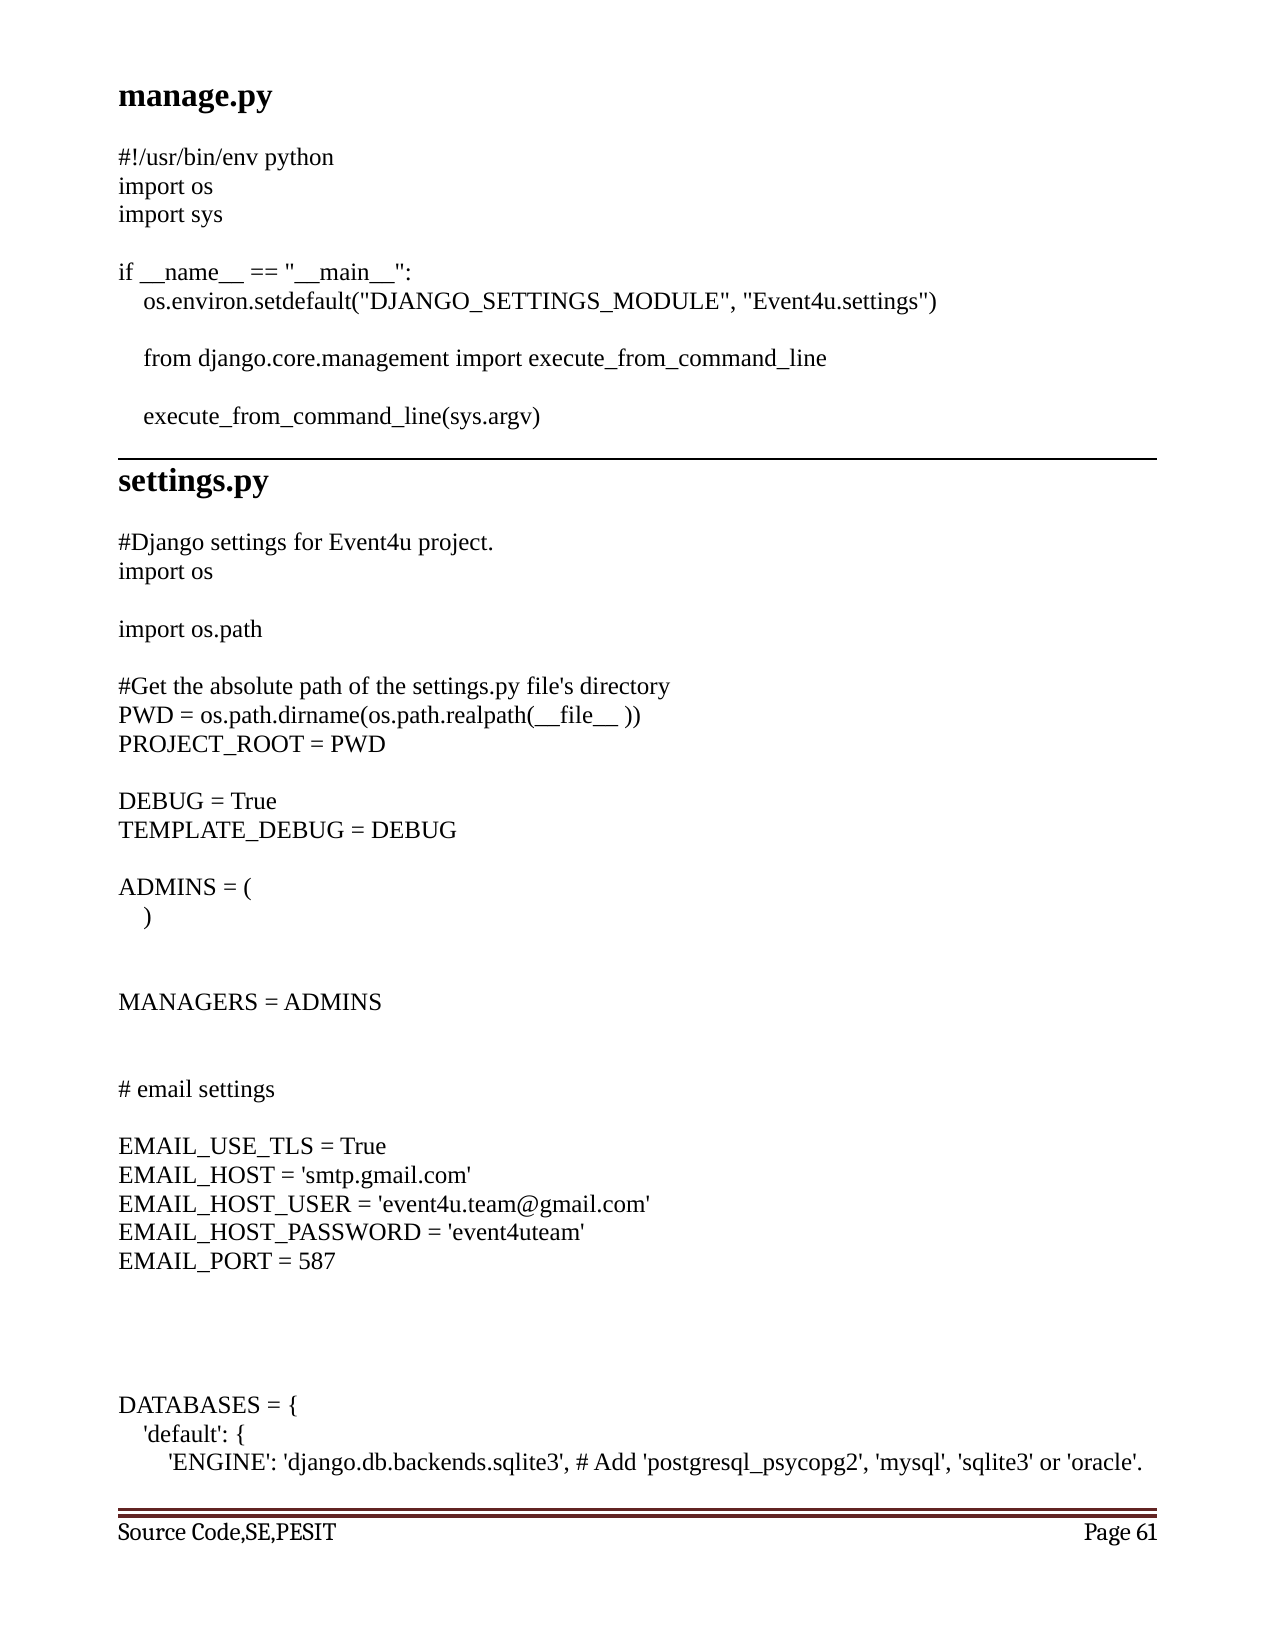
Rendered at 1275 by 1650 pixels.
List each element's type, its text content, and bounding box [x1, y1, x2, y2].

text PWD = os.path.dirname(os.path.realpath(__file__ )) [118, 700, 1157, 729]
text EMAIL_HOST = 'smtp.gmail.com' [118, 1160, 1157, 1189]
text import os [118, 556, 1157, 585]
text # email settings [118, 1074, 1157, 1102]
text EMAIL_PORT = 587 [118, 1246, 1157, 1275]
text #!/usr/bin/env python [118, 142, 1157, 171]
text os.environ.setdefault("DJANGO_SETTINGS_MODULE", "Event4u.settings") [118, 286, 1157, 314]
text TEMPLATE_DEBUG = DEBUG [118, 815, 1157, 844]
text settings.py [118, 460, 1157, 499]
text 'ENGINE': 'django.db.backends.sqlite3', # Add 'postgresql_psycopg2', 'mysql', 'sqlite3' or 'oracle'. [118, 1447, 1157, 1476]
text PROJECT_ROOT = PWD [118, 729, 1157, 757]
text #Django settings for Event4u project. [118, 527, 1157, 556]
text EMAIL_HOST_PASSWORD = 'event4uteam' [118, 1217, 1157, 1246]
text EMAIL_HOST_USER = 'event4u.team@gmail.com' [118, 1189, 1157, 1217]
text import sys [118, 199, 1157, 228]
text #Get the absolute path of the settings.py file's directory [118, 671, 1157, 700]
text DEBUG = True [118, 786, 1157, 815]
text if __name__ == "__main__": [118, 257, 1157, 286]
text 'default': { [118, 1419, 1157, 1447]
text MANAGERS = ADMINS [118, 987, 1157, 1016]
text import os [118, 171, 1157, 199]
text import os.path [118, 614, 1157, 642]
text execute_from_command_line(sys.argv) [118, 401, 1157, 429]
text ) [118, 901, 1157, 930]
text ADMINS = ( [118, 872, 1157, 901]
text EMAIL_USE_TLS = True [118, 1131, 1157, 1160]
text DATABASES = { [118, 1390, 1157, 1419]
text manage.py [118, 75, 1157, 113]
text from django.core.management import execute_from_command_line [118, 343, 1157, 372]
